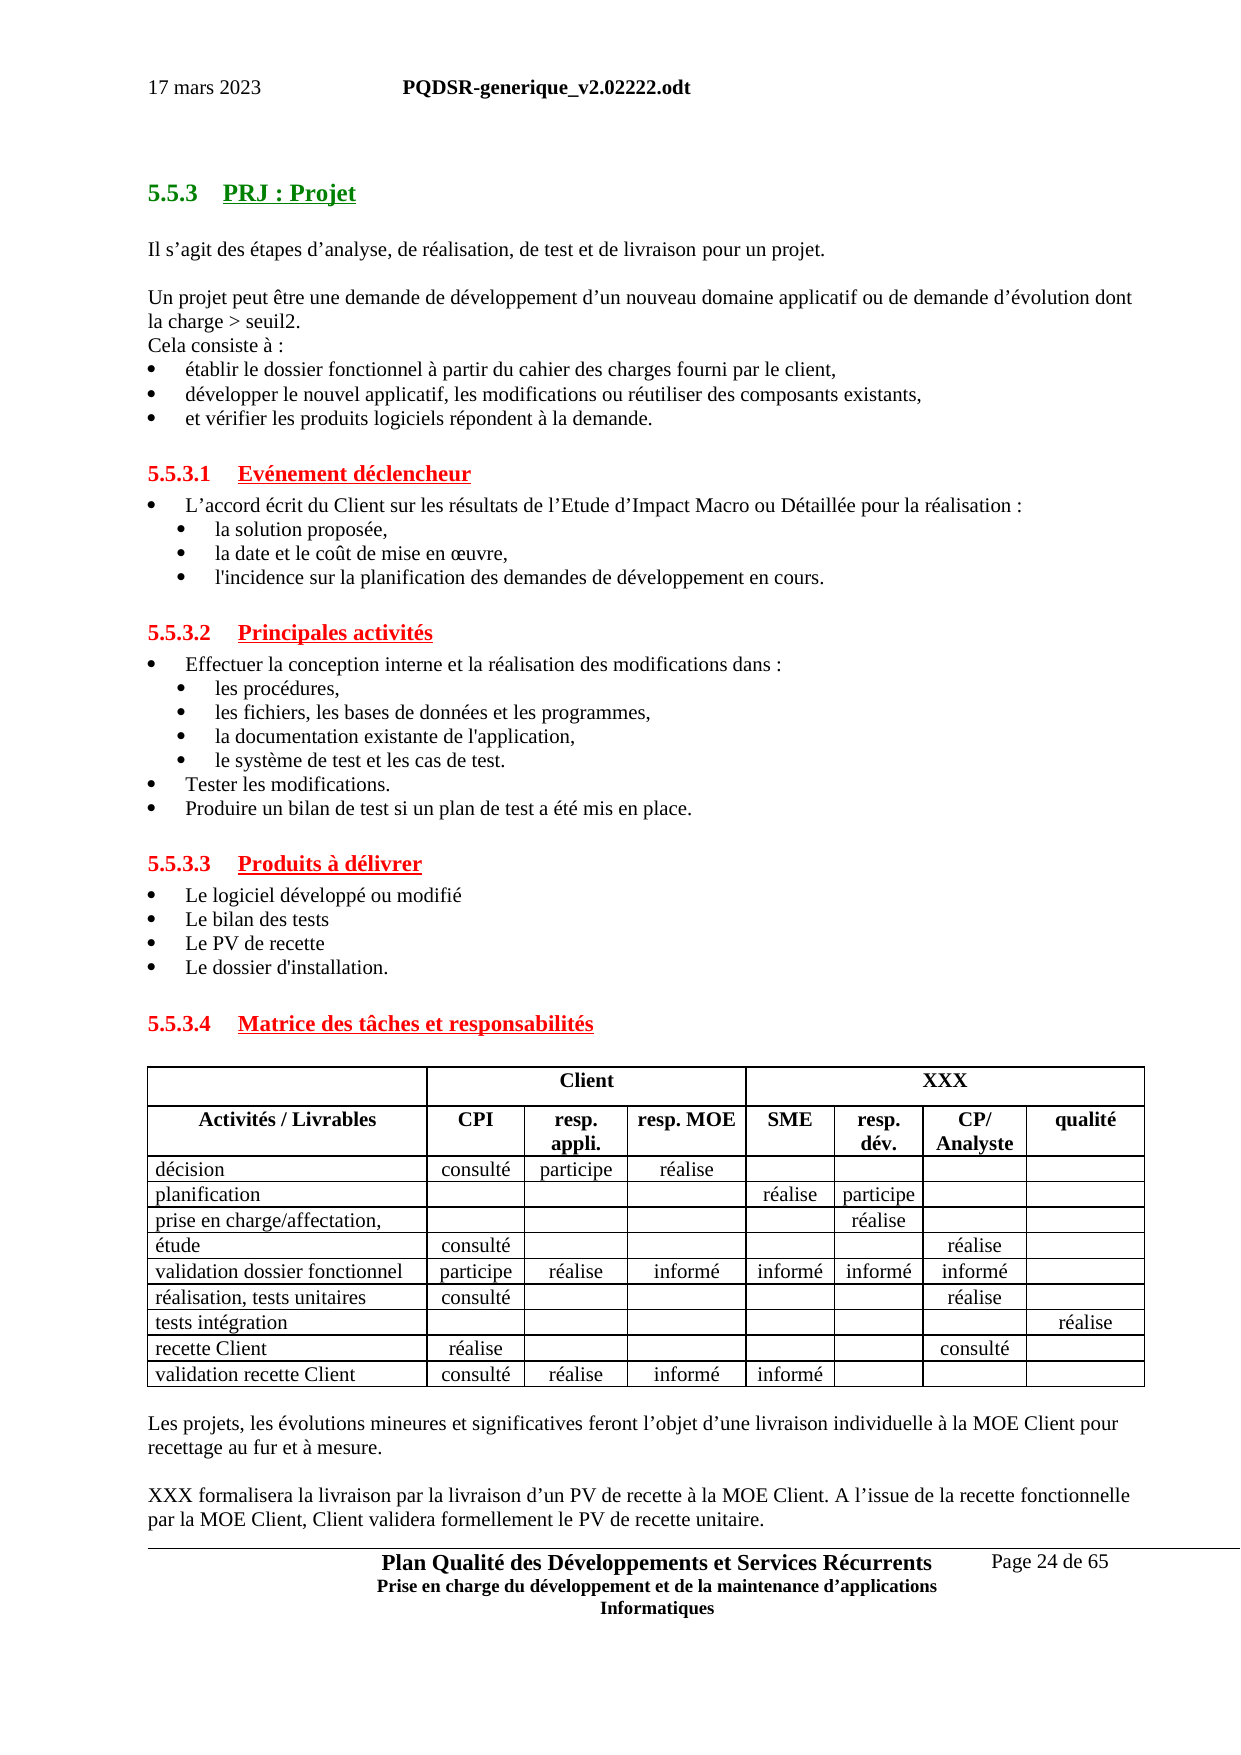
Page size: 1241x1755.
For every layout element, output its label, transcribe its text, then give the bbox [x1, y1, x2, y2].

table_cell informé [628, 1259, 745, 1283]
table_cell SME [747, 1107, 834, 1155]
table_cell [835, 1157, 922, 1181]
table_header Client [428, 1068, 745, 1105]
table_cell [747, 1310, 834, 1334]
table_cell réalise [428, 1336, 524, 1360]
table_cell [1027, 1233, 1144, 1257]
table_cell réalise [628, 1157, 745, 1181]
table_cell réalise [1027, 1310, 1144, 1334]
list et vérifier les produits logiciels répondent à la demande. [148, 406, 1137, 429]
table_cell participe [525, 1157, 627, 1181]
table_cell informé [747, 1259, 834, 1283]
table_cell réalise [924, 1233, 1026, 1257]
table_cell resp. MOE [628, 1107, 745, 1155]
table_cell planification [148, 1182, 426, 1206]
table_cell [835, 1310, 922, 1334]
table_cell [628, 1208, 745, 1232]
table_cell [747, 1157, 834, 1181]
table_header [148, 1068, 426, 1105]
table_cell [525, 1336, 627, 1360]
table_cell validation recette Client [148, 1362, 426, 1386]
text Un projet peut être une demande de développement d’un nouveau domaine applicatif ou de demande d’évolution dont la charge > seuil2. [148, 285, 1137, 333]
list Tester les modifications. [148, 772, 1137, 796]
table_cell [428, 1310, 524, 1334]
subtitle Principales activités [148, 619, 1137, 645]
subtitle Evénement déclencheur [148, 460, 1137, 486]
table_cell réalise [525, 1259, 627, 1283]
list établir le dossier fonctionnel à partir du cahier des charges fourni par le client, [148, 357, 1137, 381]
list L’accord écrit du Client sur les résultats de l’Etude d’Impact Macro ou Détaillée pour la réalisation : [148, 492, 1137, 517]
table_cell [1027, 1259, 1144, 1283]
table_cell réalise [747, 1182, 834, 1206]
text Il s’agit des étapes d’analyse, de réalisation, de test et de livraison pour un projet. [148, 237, 1137, 261]
list Le bilan des tests [148, 907, 1137, 931]
table_cell consulté [428, 1157, 524, 1181]
table_cell [525, 1233, 627, 1257]
table_cell consulté [428, 1285, 524, 1309]
table_cell consulté [924, 1336, 1026, 1360]
table_cell décision [148, 1157, 426, 1181]
list l'incidence sur la planification des demandes de développement en cours. [177, 565, 1137, 589]
list développer le nouvel applicatif, les modifications ou réutiliser des composants existants, [148, 381, 1137, 406]
table_cell [835, 1285, 922, 1309]
text Cela consiste à : [148, 333, 1137, 357]
table_cell informé [628, 1362, 745, 1386]
table_cell [525, 1310, 627, 1334]
list la solution proposée, [177, 517, 1137, 541]
table_cell réalise [924, 1285, 1026, 1309]
table_cell étude [148, 1233, 426, 1257]
list Le logiciel développé ou modifié [148, 883, 1137, 907]
table_cell [835, 1336, 922, 1360]
table_cell [428, 1182, 524, 1206]
table_cell [1027, 1285, 1144, 1309]
table_cell informé [747, 1362, 834, 1386]
list les procédures, [177, 676, 1137, 700]
table_cell [747, 1336, 834, 1360]
table_cell réalise [525, 1362, 627, 1386]
list le système de test et les cas de test. [177, 748, 1137, 772]
subtitle PRJ : Projet [148, 178, 1137, 207]
table_cell validation dossier fonctionnel [148, 1259, 426, 1283]
table_cell [924, 1310, 1026, 1334]
table_cell resp. appli. [525, 1107, 627, 1155]
subtitle Matrice des tâches et responsabilités [148, 1009, 1137, 1036]
table_cell [835, 1233, 922, 1257]
table_cell tests intégration [148, 1310, 426, 1334]
table_cell [1027, 1336, 1144, 1360]
list Le dossier d'installation. [148, 955, 1137, 979]
table_cell [1027, 1182, 1144, 1206]
table_cell consulté [428, 1362, 524, 1386]
table_cell [924, 1182, 1026, 1206]
table_header XXX [747, 1068, 1144, 1105]
table_cell réalisation, tests unitaires [148, 1285, 426, 1309]
table_cell [835, 1362, 922, 1386]
table_cell [924, 1208, 1026, 1232]
table_cell [1027, 1362, 1144, 1386]
list les fichiers, les bases de données et les programmes, [177, 700, 1137, 724]
table_cell informé [924, 1259, 1026, 1283]
subtitle Produits à délivrer [148, 850, 1137, 877]
table_cell réalise [835, 1208, 922, 1232]
table_cell [628, 1233, 745, 1257]
table_cell CPI [428, 1107, 524, 1155]
table_cell participe [428, 1259, 524, 1283]
table_cell [525, 1285, 627, 1309]
table_cell [628, 1310, 745, 1334]
table_cell resp. dév. [835, 1107, 922, 1155]
table_cell [747, 1233, 834, 1257]
table_cell CP/Analyste [924, 1107, 1026, 1155]
table_cell [924, 1362, 1026, 1386]
table_cell qualité [1027, 1107, 1144, 1155]
table_cell consulté [428, 1233, 524, 1257]
table_cell prise en charge/affectation, [148, 1208, 426, 1232]
list Effectuer la conception interne et la réalisation des modifications dans : [148, 652, 1137, 676]
text XXX formalisera la livraison par la livraison d’un PV de recette à la MOE Client. A l’issue de la recette fonctionnelle par la MOE Client, Client validera formellement le PV de recette unitaire. [148, 1483, 1137, 1531]
table_cell recette Client [148, 1336, 426, 1360]
table_cell [628, 1336, 745, 1360]
list la date et le coût de mise en œuvre, [177, 541, 1137, 565]
table_cell informé [835, 1259, 922, 1283]
table_cell [1027, 1157, 1144, 1181]
table_cell [428, 1208, 524, 1232]
table_cell [628, 1285, 745, 1309]
table_cell [924, 1157, 1026, 1181]
table_cell [1027, 1208, 1144, 1232]
table_cell [628, 1182, 745, 1206]
table_cell participe [835, 1182, 922, 1206]
table_cell [747, 1208, 834, 1232]
list la documentation existante de l'application, [177, 724, 1137, 748]
table_cell [747, 1285, 834, 1309]
table_cell Activités / Livrables [148, 1107, 426, 1155]
table_cell [525, 1208, 627, 1232]
list Le PV de recette [148, 931, 1137, 955]
text Les projets, les évolutions mineures et significatives feront l’objet d’une livraison individuelle à la MOE Client pour recettage au fur et à mesure. [148, 1411, 1137, 1459]
list Produire un bilan de test si un plan de test a été mis en place. [148, 796, 1137, 820]
table_cell [525, 1182, 627, 1206]
